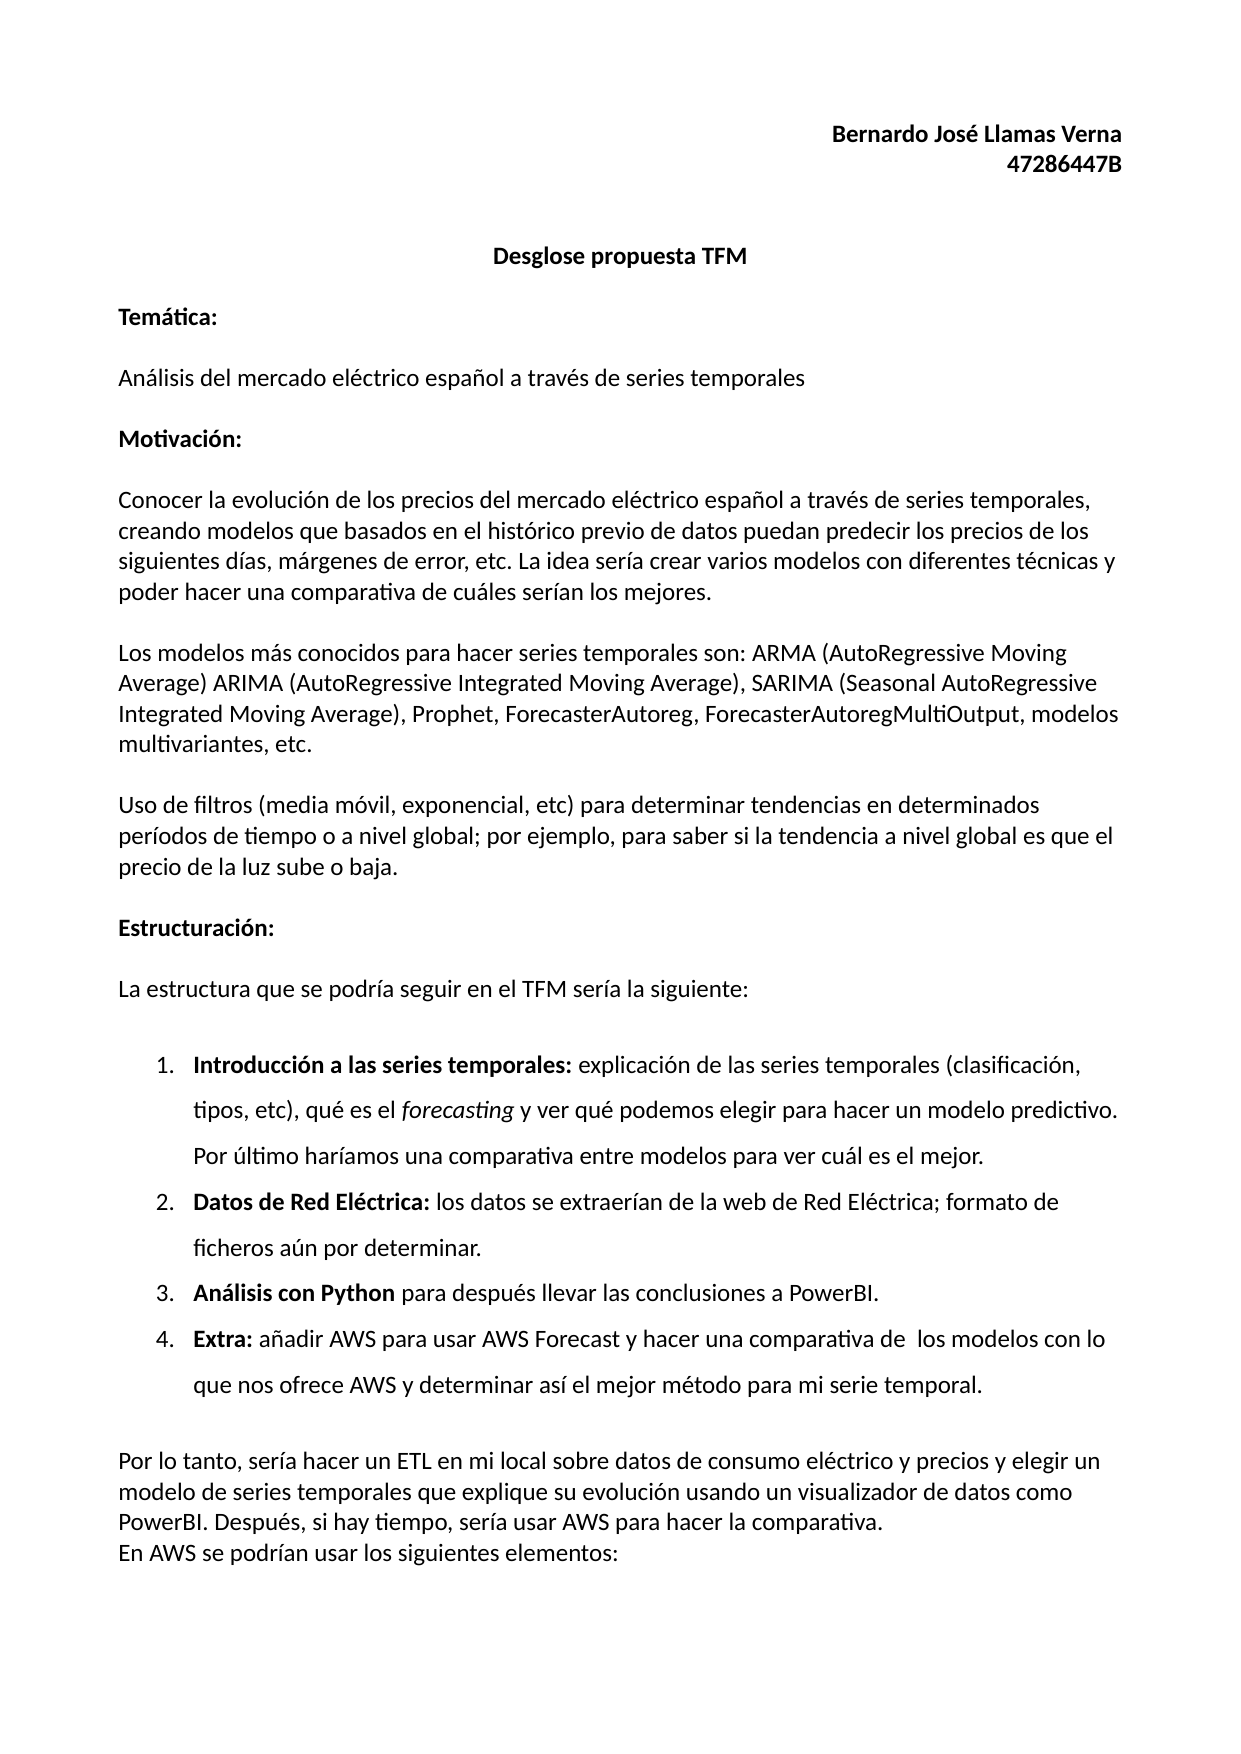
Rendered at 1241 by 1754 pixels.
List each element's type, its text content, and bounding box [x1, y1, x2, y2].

text Temática: [118, 301, 1122, 332]
text Por lo tanto, sería hacer un ETL en mi local sobre datos de consumo eléctrico y precios y elegir un modelo de series temporales que explique su evolución usando un visualizador de datos como PowerBI. Después, si hay tiempo, sería usar AWS para hacer la comparativa. [118, 1445, 1122, 1537]
text La estructura que se podría seguir en el TFM sería la siguiente: [118, 973, 1122, 1003]
list Análisis con Python para después llevar las conclusiones a PowerBI. [156, 1278, 1122, 1308]
text Estructuración: [118, 912, 1122, 942]
list Datos de Red Eléctrica: los datos se extraerían de la web de Red Eléctrica; formato de ficheros aún por determinar. [156, 1186, 1122, 1262]
text 47286447B [118, 149, 1122, 179]
text Desglose propuesta TFM [118, 240, 1122, 271]
text Uso de filtros (media móvil, exponencial, etc) para determinar tendencias en determinados períodos de tiempo o a nivel global; por ejemplo, para saber si la tendencia a nivel global es que el precio de la luz sube o baja. [118, 789, 1122, 881]
text Bernardo José Llamas Verna [118, 118, 1122, 149]
text En AWS se podrían usar los siguientes elementos: [118, 1537, 1122, 1567]
text Los modelos más conocidos para hacer series temporales son: ARMA (AutoRegressive Moving Average) ARIMA (AutoRegressive Integrated Moving Average), SARIMA (Seasonal AutoRegressive Integrated Moving Average), Prophet, ForecasterAutoreg, ForecasterAutoregMultiOutput, modelos multivariantes, etc. [118, 637, 1122, 759]
list Introducción a las series temporales: explicación de las series temporales (clasificación, tipos, etc), qué es el forecasting y ver qué podemos elegir para hacer un modelo predictivo. Por último haríamos una comparativa entre modelos para ver cuál es el mejor. [156, 1049, 1122, 1171]
text Motivación: [118, 423, 1122, 454]
list Extra: añadir AWS para usar AWS Forecast y hacer una comparativa de los modelos con lo que nos ofrece AWS y determinar así el mejor método para mi serie temporal. [156, 1323, 1122, 1399]
text Análisis del mercado eléctrico español a través de series temporales [118, 362, 1122, 393]
text Conocer la evolución de los precios del mercado eléctrico español a través de series temporales, creando modelos que basados en el histórico previo de datos puedan predecir los precios de los siguientes días, márgenes de error, etc. La idea sería crear varios modelos con diferentes técnicas y poder hacer una comparativa de cuáles serían los mejores. [118, 484, 1122, 606]
